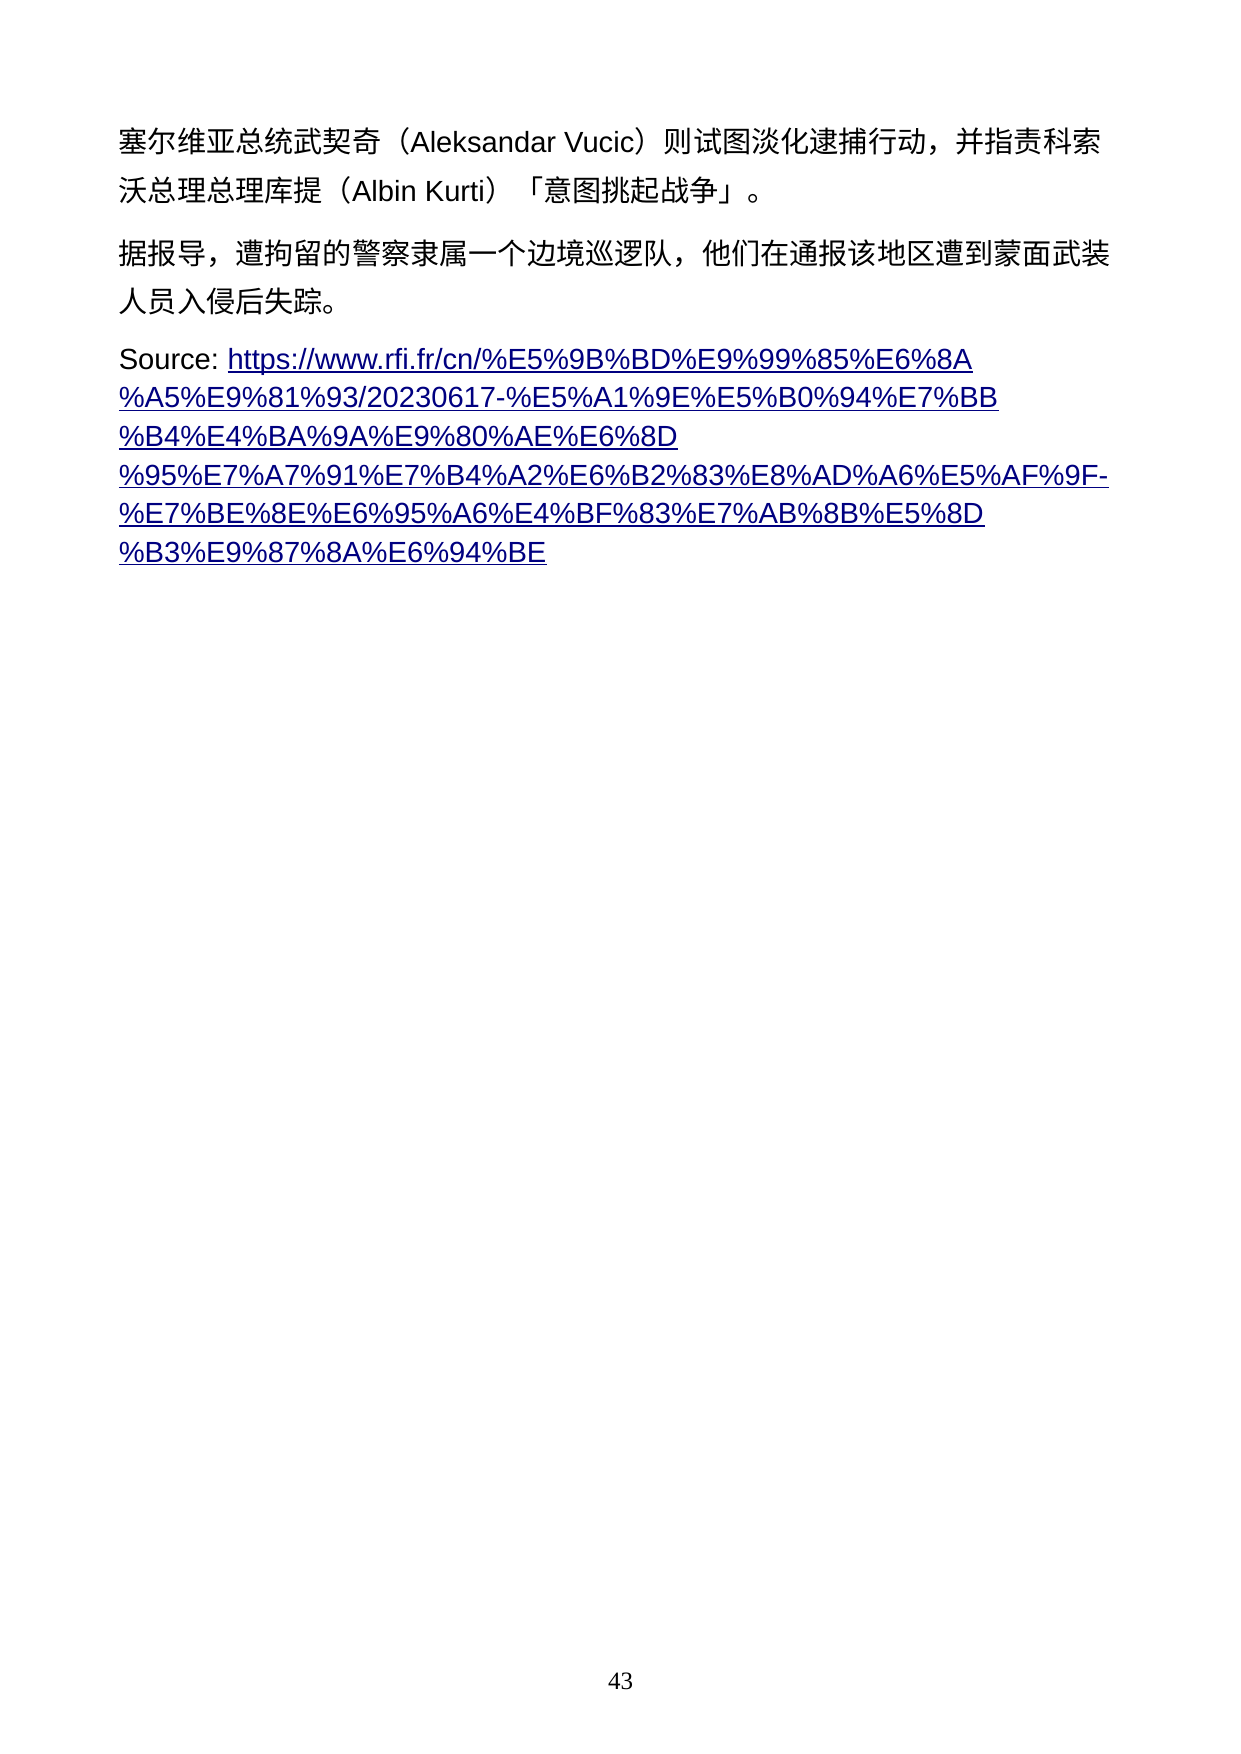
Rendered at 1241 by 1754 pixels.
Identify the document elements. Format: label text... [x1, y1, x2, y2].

text 塞尔维亚总统武契奇（Aleksandar Vucic）则试图淡化逮捕行动，并指责科索沃总理总理库提（Albin Kurti）「意图挑起战争」。 [118, 118, 1122, 209]
text Source: https://www.rfi.fr/cn/%E5%9B%BD%E9%99%85%E6%8A%A5%E9%81%93/20230617-%E5%A1%9E%E5%B0%94%E7%BB%B4%E4%BA%9A%E9%80%AE%E6%8D%95%E7%A7%91%E7%B4%A2%E6%B2%83%E8%AD%A6%E5%AF%9F-%E7%BE%8E%E6%95%A6%E4%BF%83%E7%AB%8B%E5%8D%B3%E9%87%8A%E6%94%BE [118, 342, 1122, 568]
text 据报导，遭拘留的警察隶属一个边境巡逻队，他们在通报该地区遭到蒙面武装人员入侵后失踪。 [118, 230, 1122, 321]
